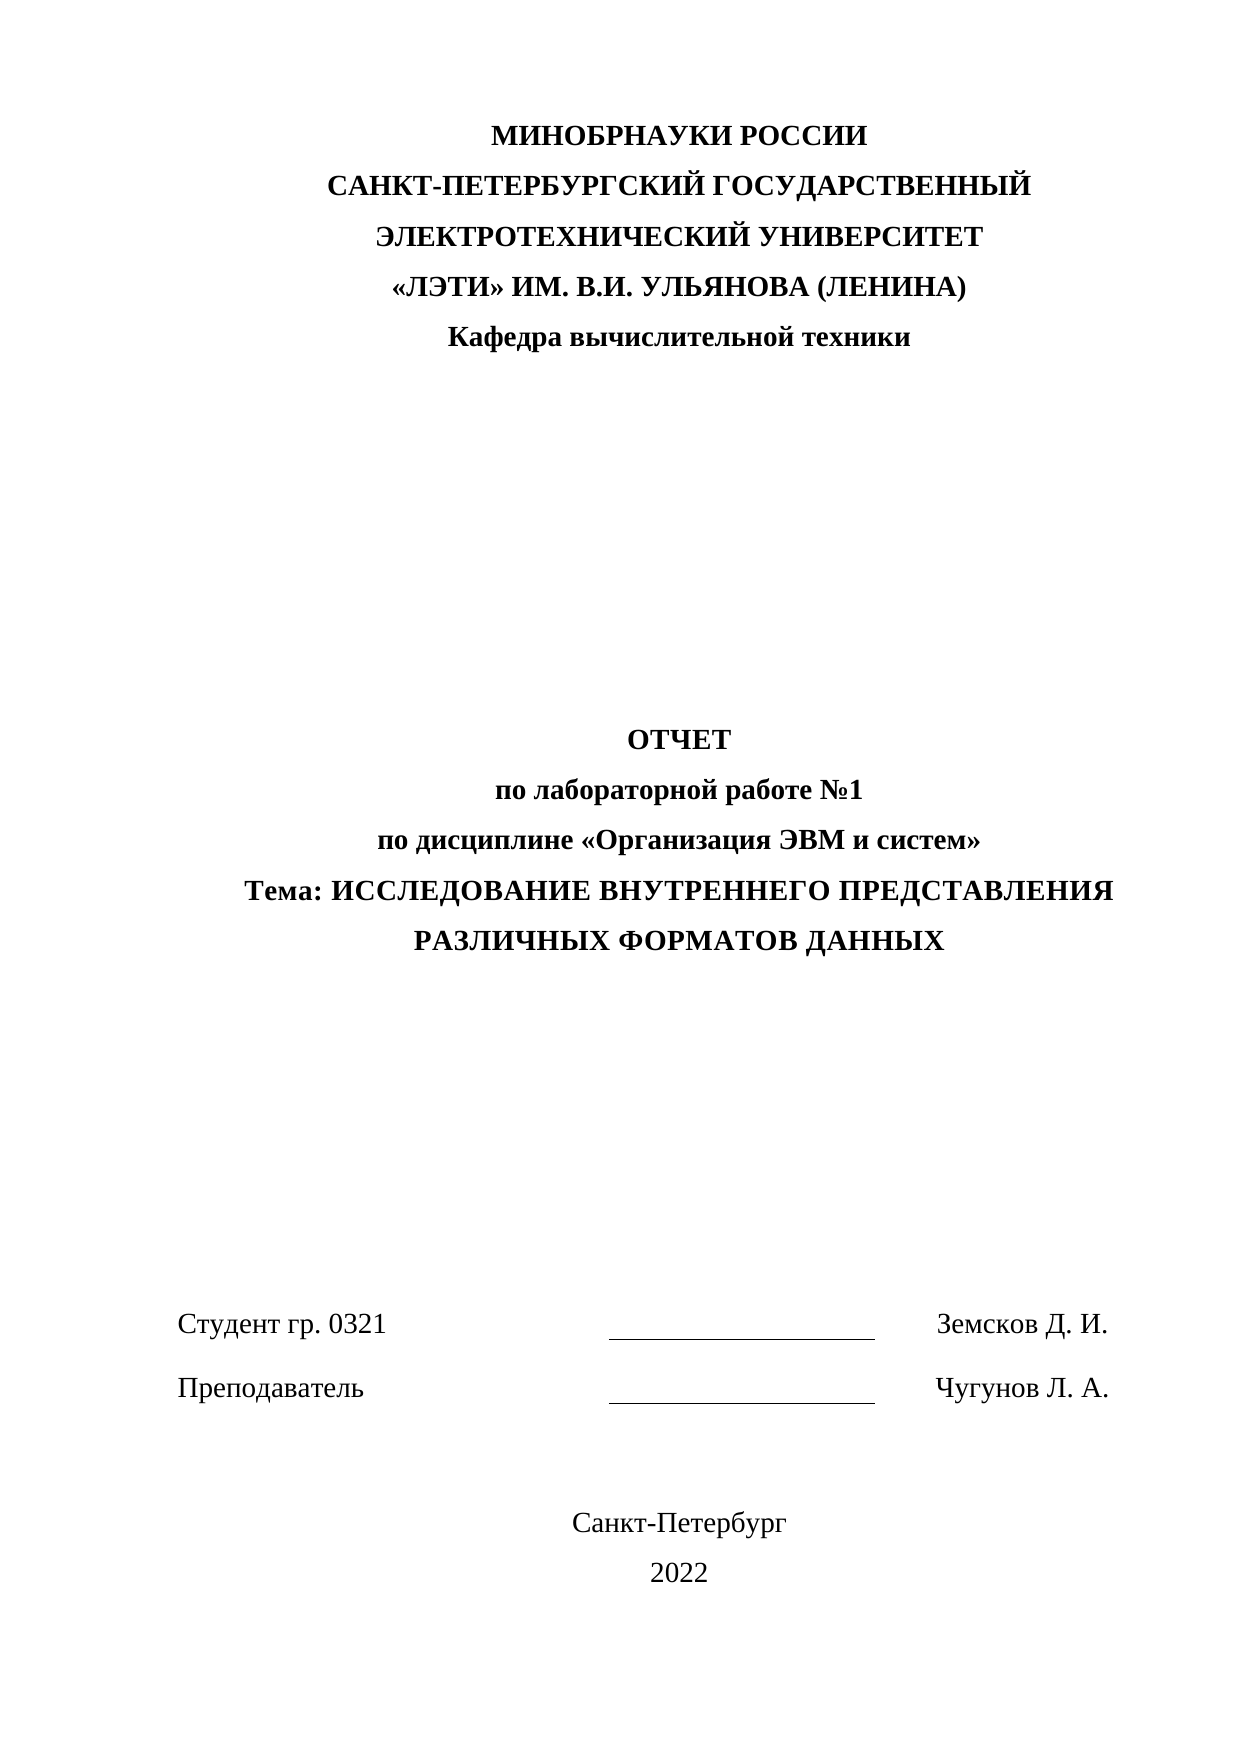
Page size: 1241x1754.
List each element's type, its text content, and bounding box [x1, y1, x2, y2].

text по лабораторной работе №1 [177, 772, 1181, 806]
text Санкт-Петербург [177, 1505, 1181, 1538]
table_cell [609, 1340, 875, 1403]
table_header Земсков Д. И. [875, 1275, 1170, 1339]
text Кафедра вычислительной техники [177, 319, 1181, 353]
table_header [609, 1275, 875, 1339]
text 2022 [177, 1555, 1181, 1589]
text МИНОБРНАУКИ РОССИИ [177, 118, 1181, 152]
text Тема: ИССЛЕДОВАНИЕ ВНУТРЕННЕГО ПРЕДСТАВЛЕНИЯ РАЗЛИЧНЫХ ФОРМАТОВ ДАННЫХ [177, 873, 1181, 957]
text отчет [177, 722, 1181, 755]
text по дисциплине «Организация ЭВМ и систем» [177, 822, 1181, 856]
table_cell Чугунов Л. А. [875, 1339, 1170, 1403]
table_header Студент гр. 0321 [166, 1275, 609, 1339]
text Санкт-Петербургский государственный [177, 168, 1181, 202]
text электротехнический университет [177, 219, 1181, 252]
text «ЛЭТИ» им. В.И. Ульянова (Ленина) [177, 269, 1181, 303]
table_cell Преподаватель [166, 1339, 609, 1403]
